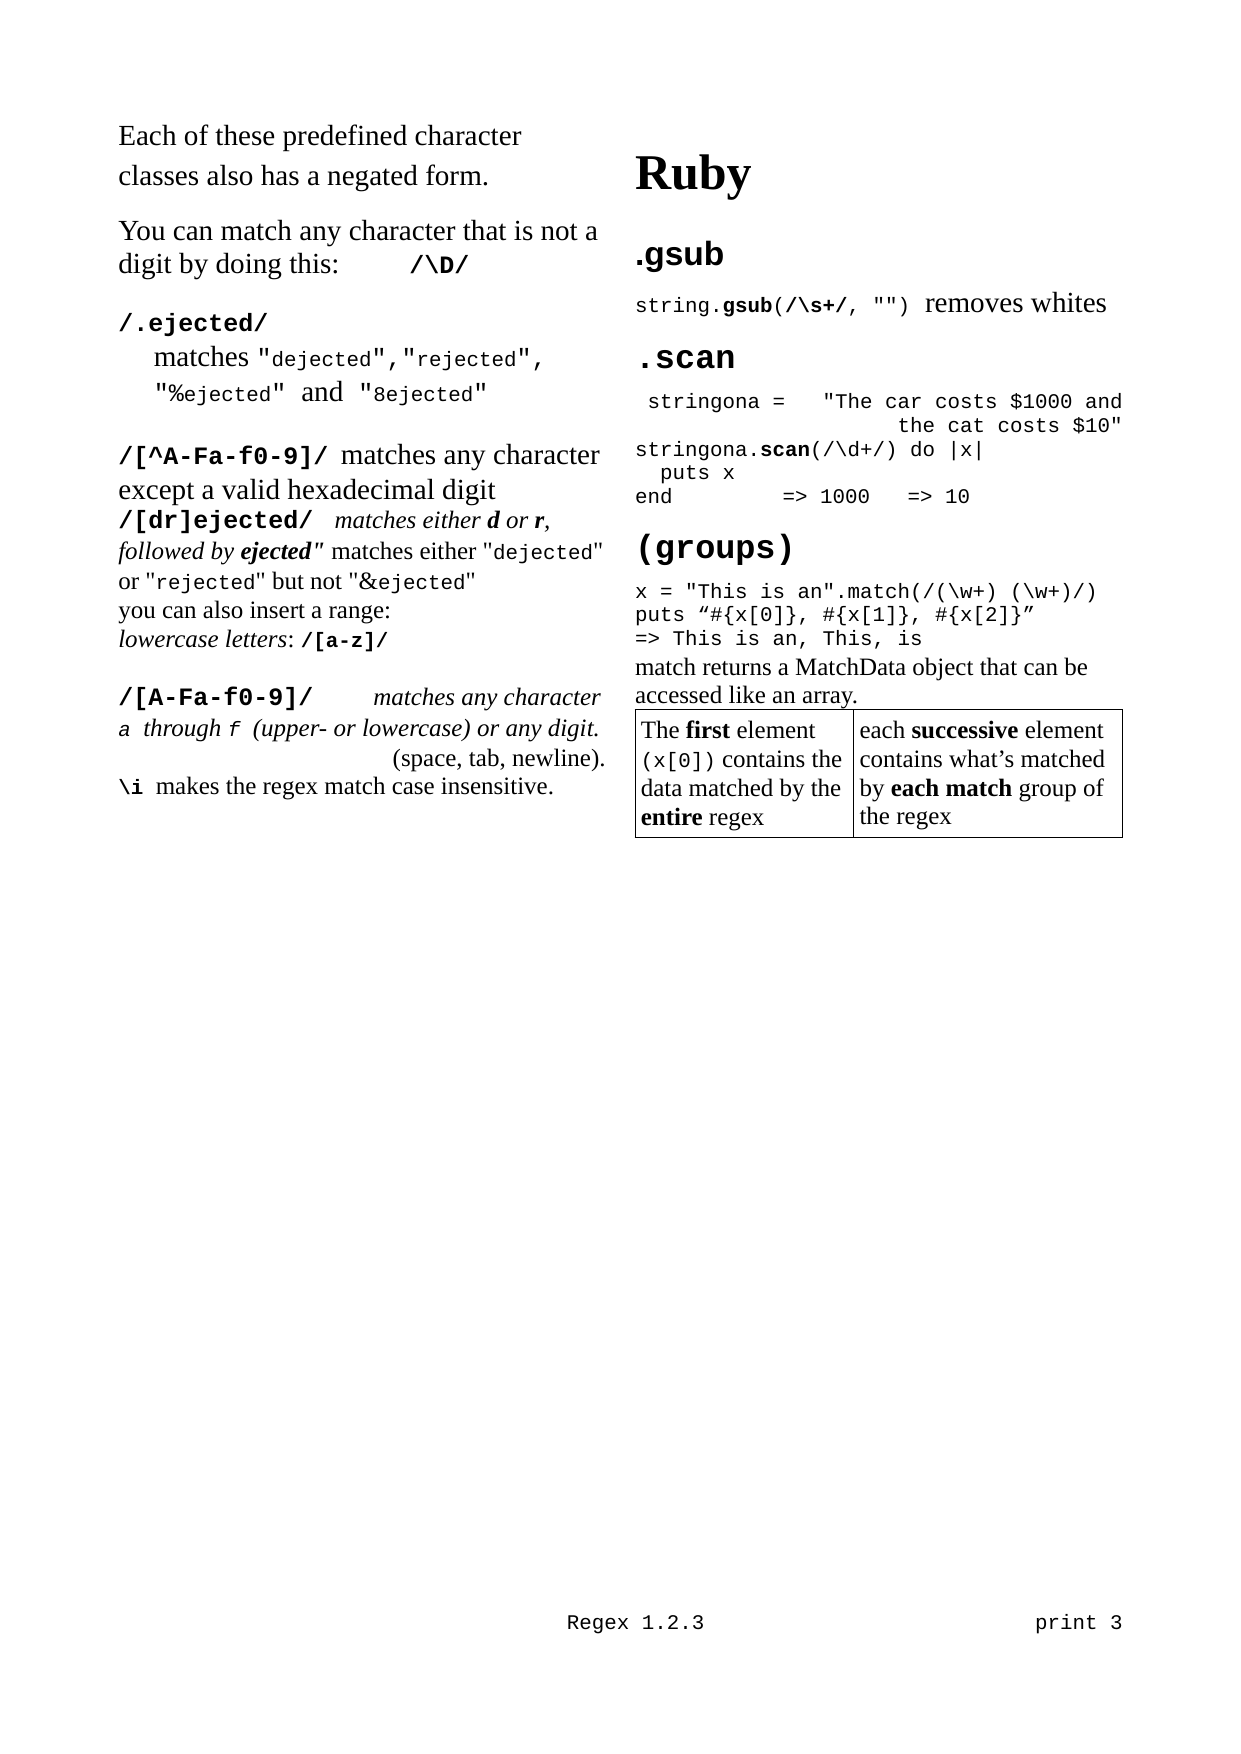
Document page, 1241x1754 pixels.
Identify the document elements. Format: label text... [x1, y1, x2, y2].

text /.ejected/ [118, 311, 605, 339]
text string.gsub(/\s+/, "") removes whites [635, 285, 1122, 320]
text a through f (upper- or lowercase) or any digit. [118, 713, 605, 743]
text puts x [635, 462, 1122, 486]
table_header each successive element contains what’s matched by each match group of the regex [854, 710, 1122, 837]
text matches "dejected","rejected", "%ejected" and "8ejected" [118, 339, 605, 409]
text match returns a MatchData object that can be accessed like an array. [635, 652, 1122, 709]
text \i makes the regex match case insensitive. [118, 771, 605, 801]
text stringona = "The car costs $1000 and the cat costs $10" [635, 391, 1122, 438]
table_header The first element (x[0]) contains the data matched by the entire regex [636, 710, 853, 837]
subtitle .scan [635, 341, 1122, 379]
text (space, tab, newline). [118, 743, 605, 771]
text /[A-Fa-f0-9]/ matches any character [118, 682, 605, 713]
text /[dr]ejected/ matches either d or r, followed by ejected" matches either "dejected" or "rejected" but not "&ejected" [118, 506, 605, 596]
text You can match any character that is not a digit by doing this: /\D/ [118, 213, 605, 283]
subtitle Ruby [635, 143, 1122, 201]
text you can also insert a range: [118, 596, 605, 624]
text puts “#{x[0]}, #{x[1]}, #{x[2]}” [635, 604, 1122, 628]
subtitle .gsub [635, 234, 1122, 273]
subtitle (groups) [635, 530, 1122, 568]
text lowercase letters: /[a-z]/ [118, 624, 605, 654]
text x = "This is an".match(/(\w+) (\w+)/) [635, 581, 1122, 604]
text end => 1000 => 10 [635, 486, 1122, 509]
text /[^A-Fa-f0-9]/ matches any character except a valid hexadecimal digit [118, 437, 605, 506]
text Each of these predefined character classes also has a negated form. [118, 118, 605, 192]
text => This is an, This, is [635, 628, 1122, 652]
text stringona.scan(/\d+/) do |x| [635, 438, 1122, 462]
